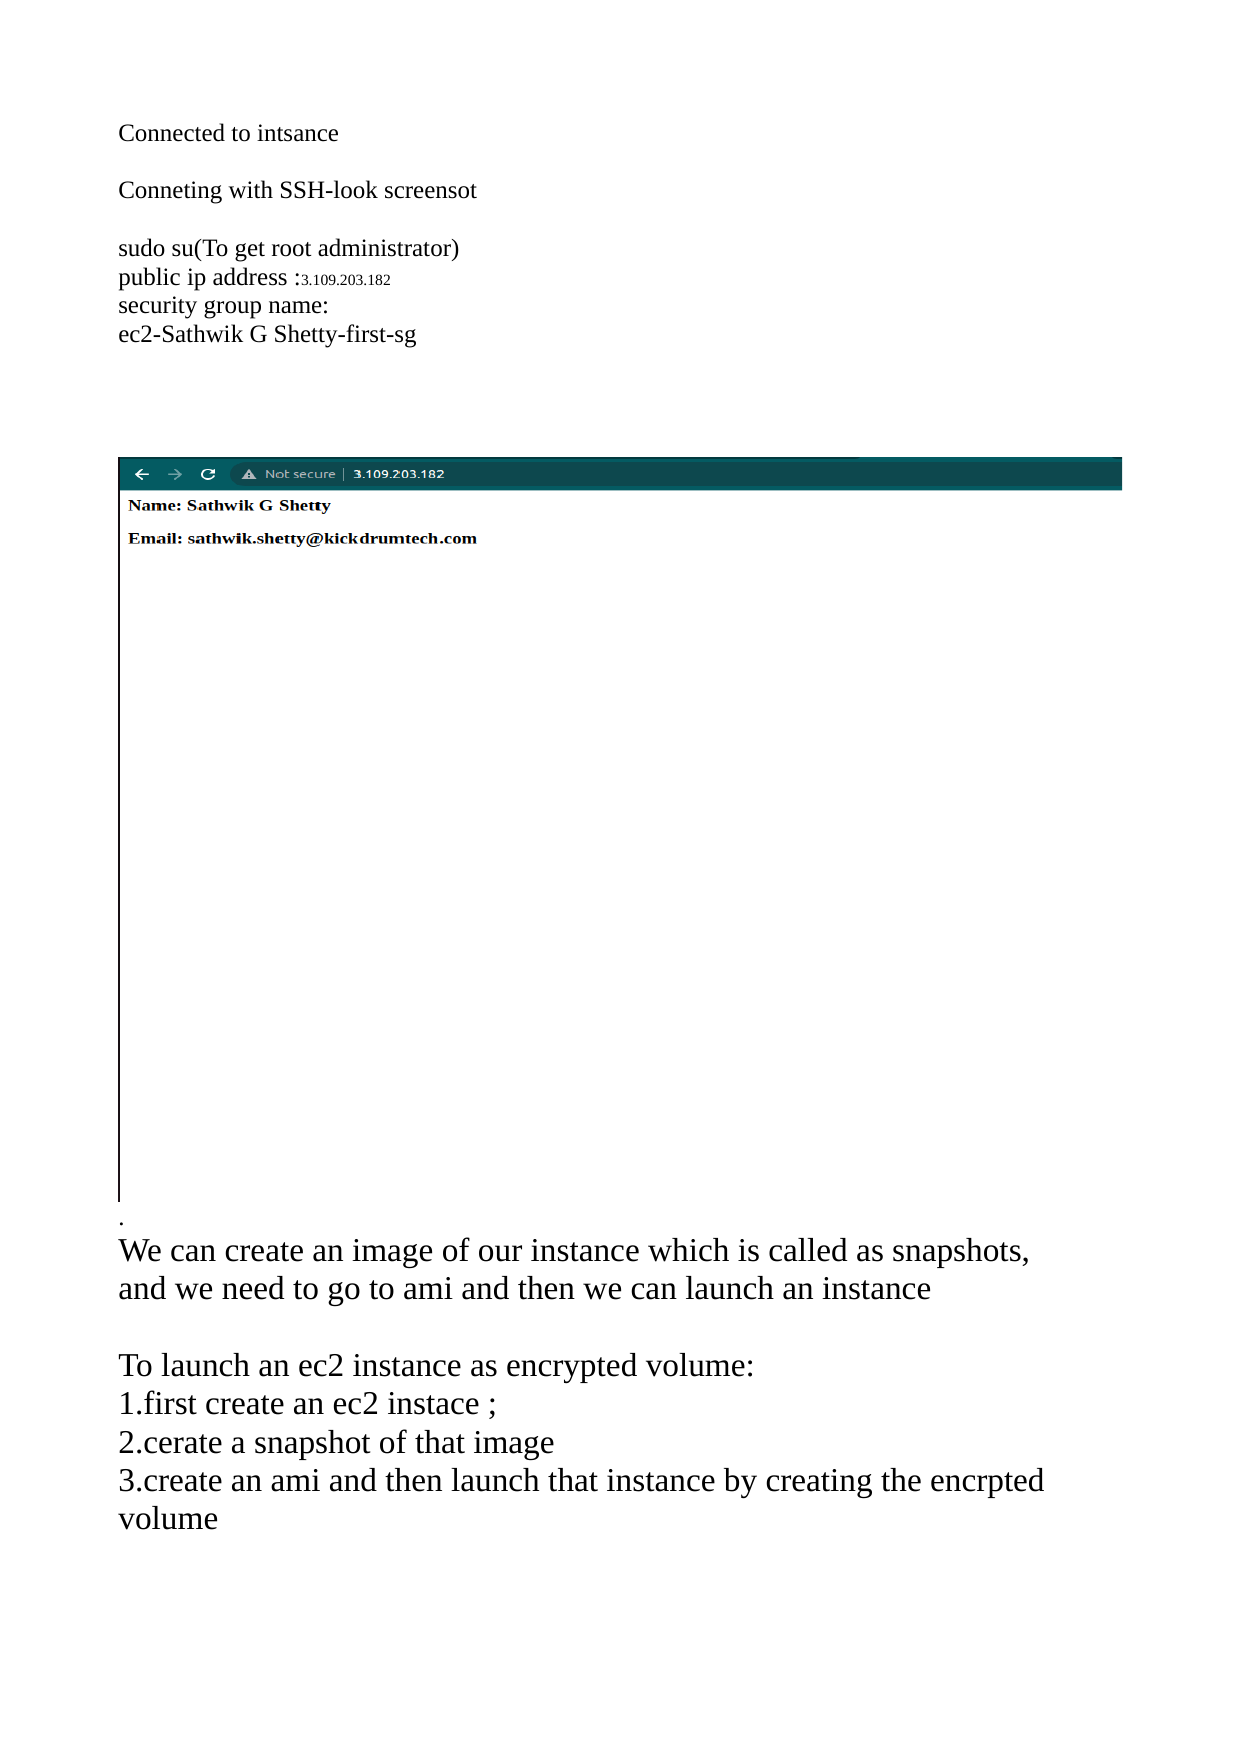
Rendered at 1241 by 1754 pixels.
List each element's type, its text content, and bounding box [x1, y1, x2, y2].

text To launch an ec2 instance as encrypted volume: [118, 1345, 1122, 1384]
text Connected to intsance [118, 118, 1122, 147]
text 3.create an ami and then launch that instance by creating the encrpted volume [118, 1460, 1122, 1537]
text public ip address :3.109.203.182 [118, 262, 1122, 291]
text sudo su(To get root administrator) [118, 233, 1122, 262]
table_header ec2-Sathwik G Shetty-first-sg [118, 319, 434, 348]
text and we need to go to ami and then we can launch an instance [118, 1269, 1122, 1307]
text We can create an image of our instance which is called as snapshots, [118, 1230, 1122, 1269]
text . [118, 1202, 1122, 1230]
text 1.first create an ec2 instace ; [118, 1384, 1122, 1422]
text 2.cerate a snapshot of that image [118, 1422, 1122, 1460]
text Conneting with SSH-look screensot [118, 176, 1122, 204]
text security group name: [118, 291, 1122, 319]
picture [118, 457, 1123, 1202]
